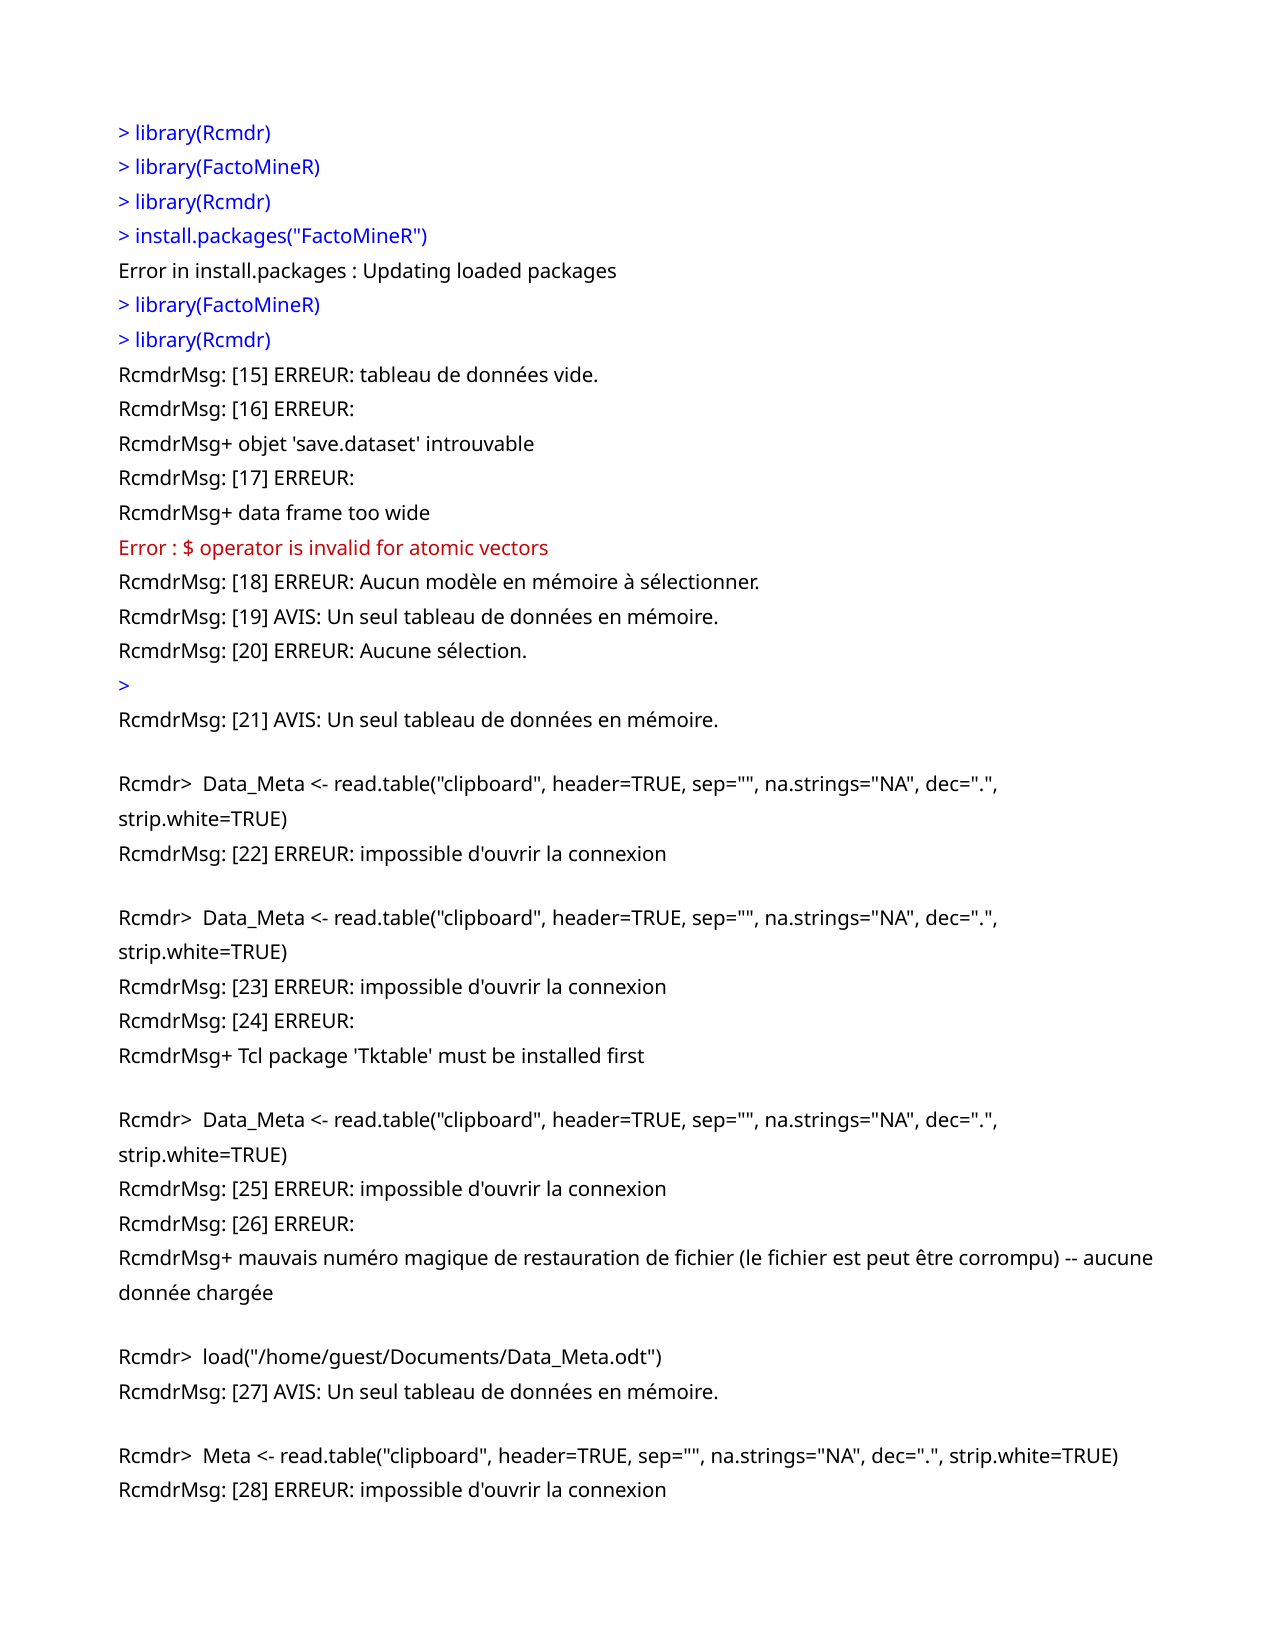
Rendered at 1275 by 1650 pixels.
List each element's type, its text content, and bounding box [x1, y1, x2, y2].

text Rcmdr> Data_Meta <- read.table("clipboard", header=TRUE, sep="", na.strings="NA", dec=".", strip.white=TRUE) [118, 1106, 1157, 1168]
text RcmdrMsg: [19] AVIS: Un seul tableau de données en mémoire. [118, 602, 1157, 630]
text Error : $ operator is invalid for atomic vectors [118, 533, 1157, 561]
text RcmdrMsg: [23] ERREUR: impossible d'ouvrir la connexion [118, 972, 1157, 1000]
text RcmdrMsg: [16] ERREUR: [118, 395, 1157, 422]
text RcmdrMsg: [28] ERREUR: impossible d'ouvrir la connexion [118, 1476, 1157, 1504]
text Rcmdr> Data_Meta <- read.table("clipboard", header=TRUE, sep="", na.strings="NA", dec=".", strip.white=TRUE) [118, 903, 1157, 966]
text RcmdrMsg: [21] AVIS: Un seul tableau de données en mémoire. [118, 706, 1157, 734]
text RcmdrMsg: [17] ERREUR: [118, 464, 1157, 492]
text RcmdrMsg+ Tcl package 'Tktable' must be installed first [118, 1042, 1157, 1069]
text > library(FactoMineR) [118, 153, 1157, 180]
text RcmdrMsg: [22] ERREUR: impossible d'ouvrir la connexion [118, 839, 1157, 867]
text RcmdrMsg: [18] ERREUR: Aucun modèle en mémoire à sélectionner. [118, 568, 1157, 595]
text > library(Rcmdr) [118, 326, 1157, 353]
text Rcmdr> load("/home/guest/Documents/Data_Meta.odt") [118, 1343, 1157, 1370]
text > library(Rcmdr) [118, 118, 1157, 146]
text RcmdrMsg: [20] ERREUR: Aucune sélection. [118, 637, 1157, 664]
text RcmdrMsg+ data frame too wide [118, 498, 1157, 526]
text RcmdrMsg: [26] ERREUR: [118, 1209, 1157, 1237]
text RcmdrMsg+ objet 'save.dataset' introuvable [118, 429, 1157, 457]
text Rcmdr> Meta <- read.table("clipboard", header=TRUE, sep="", na.strings="NA", dec=".", strip.white=TRUE) [118, 1441, 1157, 1469]
text RcmdrMsg: [27] AVIS: Un seul tableau de données en mémoire. [118, 1377, 1157, 1405]
text RcmdrMsg: [24] ERREUR: [118, 1007, 1157, 1035]
text Rcmdr> Data_Meta <- read.table("clipboard", header=TRUE, sep="", na.strings="NA", dec=".", strip.white=TRUE) [118, 770, 1157, 832]
text RcmdrMsg: [25] ERREUR: impossible d'ouvrir la connexion [118, 1175, 1157, 1203]
text RcmdrMsg: [15] ERREUR: tableau de données vide. [118, 360, 1157, 388]
text > install.packages("FactoMineR") [118, 222, 1157, 249]
text > library(FactoMineR) [118, 291, 1157, 319]
text > library(Rcmdr) [118, 187, 1157, 215]
text > [118, 671, 1157, 699]
text RcmdrMsg+ mauvais numéro magique de restauration de fichier (le fichier est peut être corrompu) -- aucune donnée chargée [118, 1244, 1157, 1306]
text Error in install.packages : Updating loaded packages [118, 256, 1157, 284]
